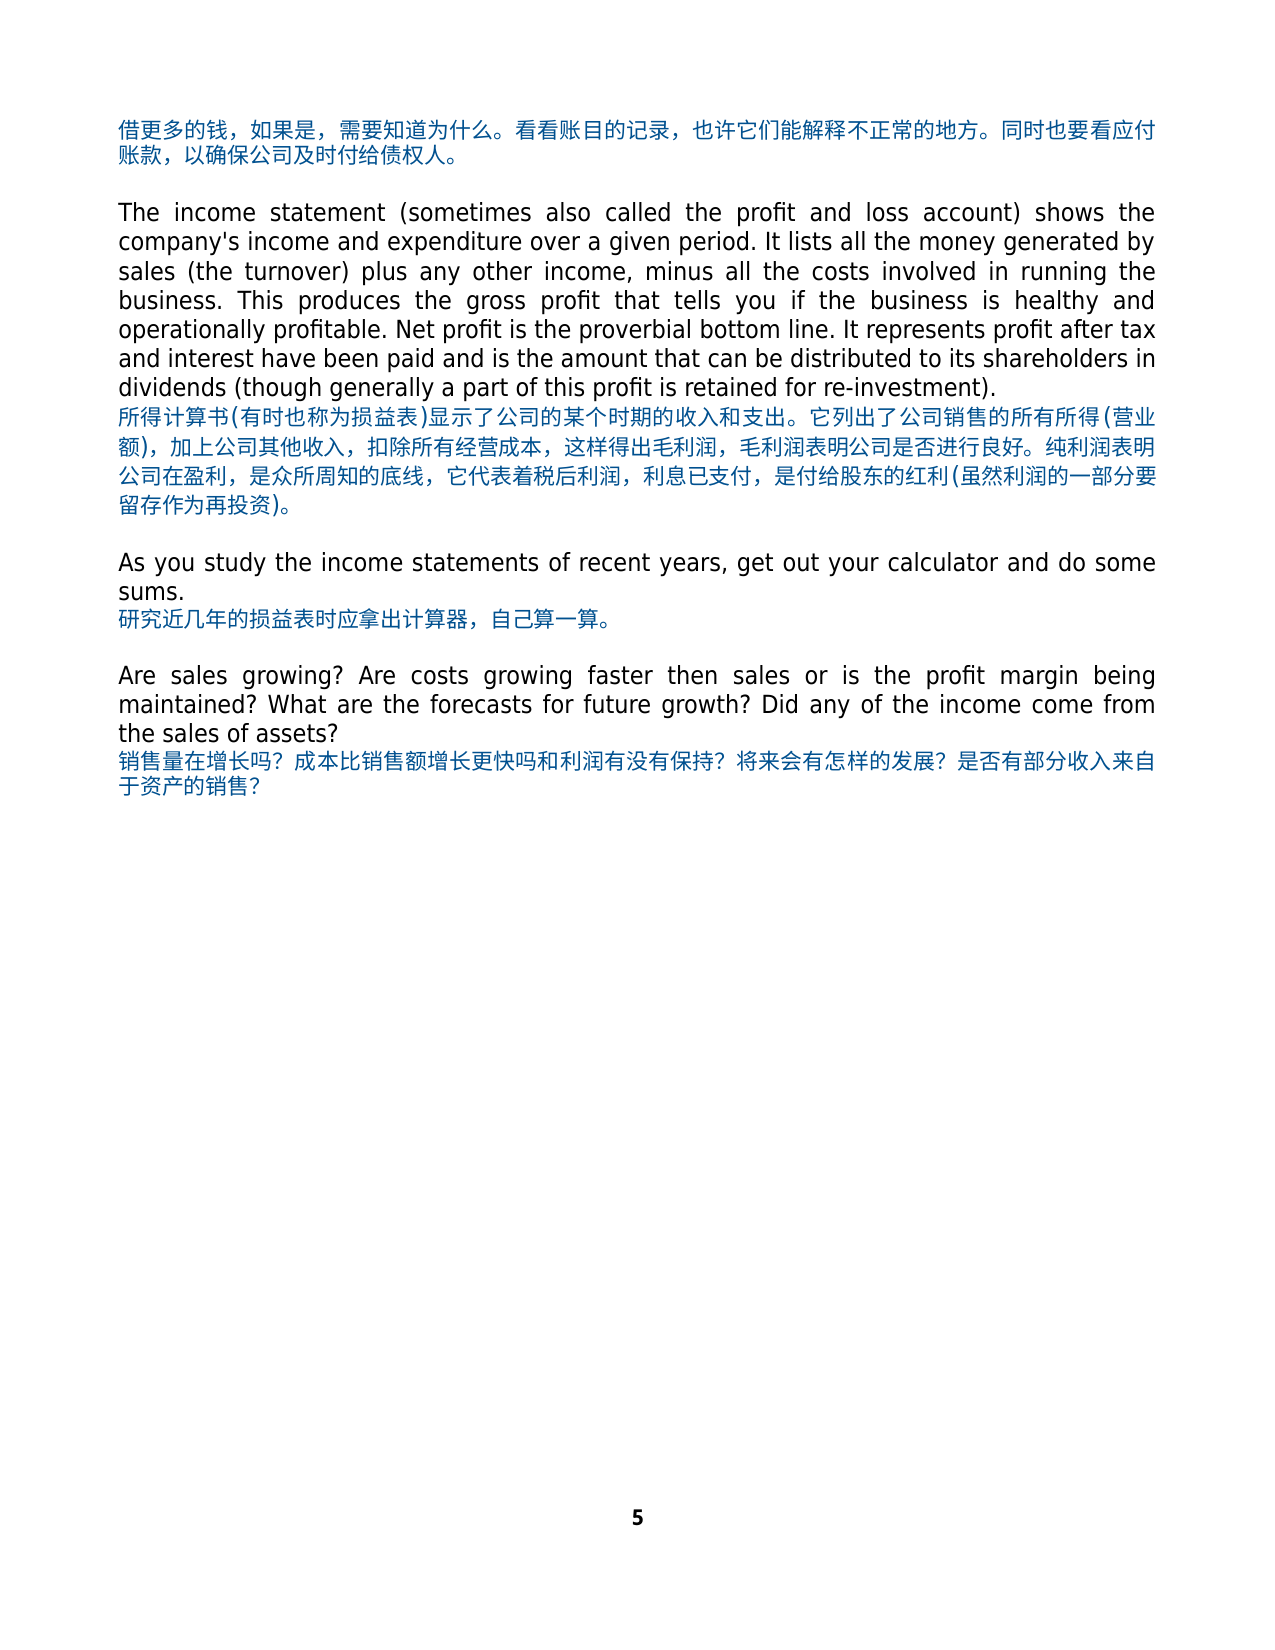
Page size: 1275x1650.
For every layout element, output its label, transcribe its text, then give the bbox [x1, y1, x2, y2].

text The income statement (sometimes also called the profit and loss account) shows the company's income and expenditure over a given period. It lists all the money generated by sales (the turnover) plus any other income, minus all the costs involved in running the business. This produces the gross profit that tells you if the business is healthy and operationally profitable. Net profit is the proverbial bottom line. It represents profit after tax and interest have been paid and is the amount that can be distributed to its shareholders in dividends (though generally a part of this profit is retained for re-investment). [118, 198, 1157, 402]
text 销售量在增长吗？成本比销售额增长更快吗和利润有没有保持？将来会有怎样的发展？是否有部分收入来自于资产的销售？ [118, 749, 1157, 800]
text Are sales growing? Are costs growing faster then sales or is the profit margin being maintained? What are the forecasts for future growth? Did any of the income come from the sales of assets? [118, 661, 1157, 749]
text 借更多的钱，如果是，需要知道为什么。看看账目的记录，也许它们能解释不正常的地方。同时也要看应付账款，以确保公司及时付给债权人。 [118, 118, 1157, 169]
text 所得计算书(有时也称为损益表)显示了公司的某个时期的收入和支出。它列出了公司销售的所有所得(营业额)，加上公司其他收入，扣除所有经营成本，这样得出毛利润，毛利润表明公司是否进行良好。纯利润表明公司在盈利，是众所周知的底线，它代表着税后利润，利息已支付，是付给股东的红利(虽然利润的一部分要留存作为再投资)。 [118, 402, 1157, 519]
text 研究近几年的损益表时应拿出计算器，自己算一算。 [118, 607, 1157, 632]
text As you study the income statements of recent years, get out your calculator and do some sums. [118, 548, 1157, 607]
